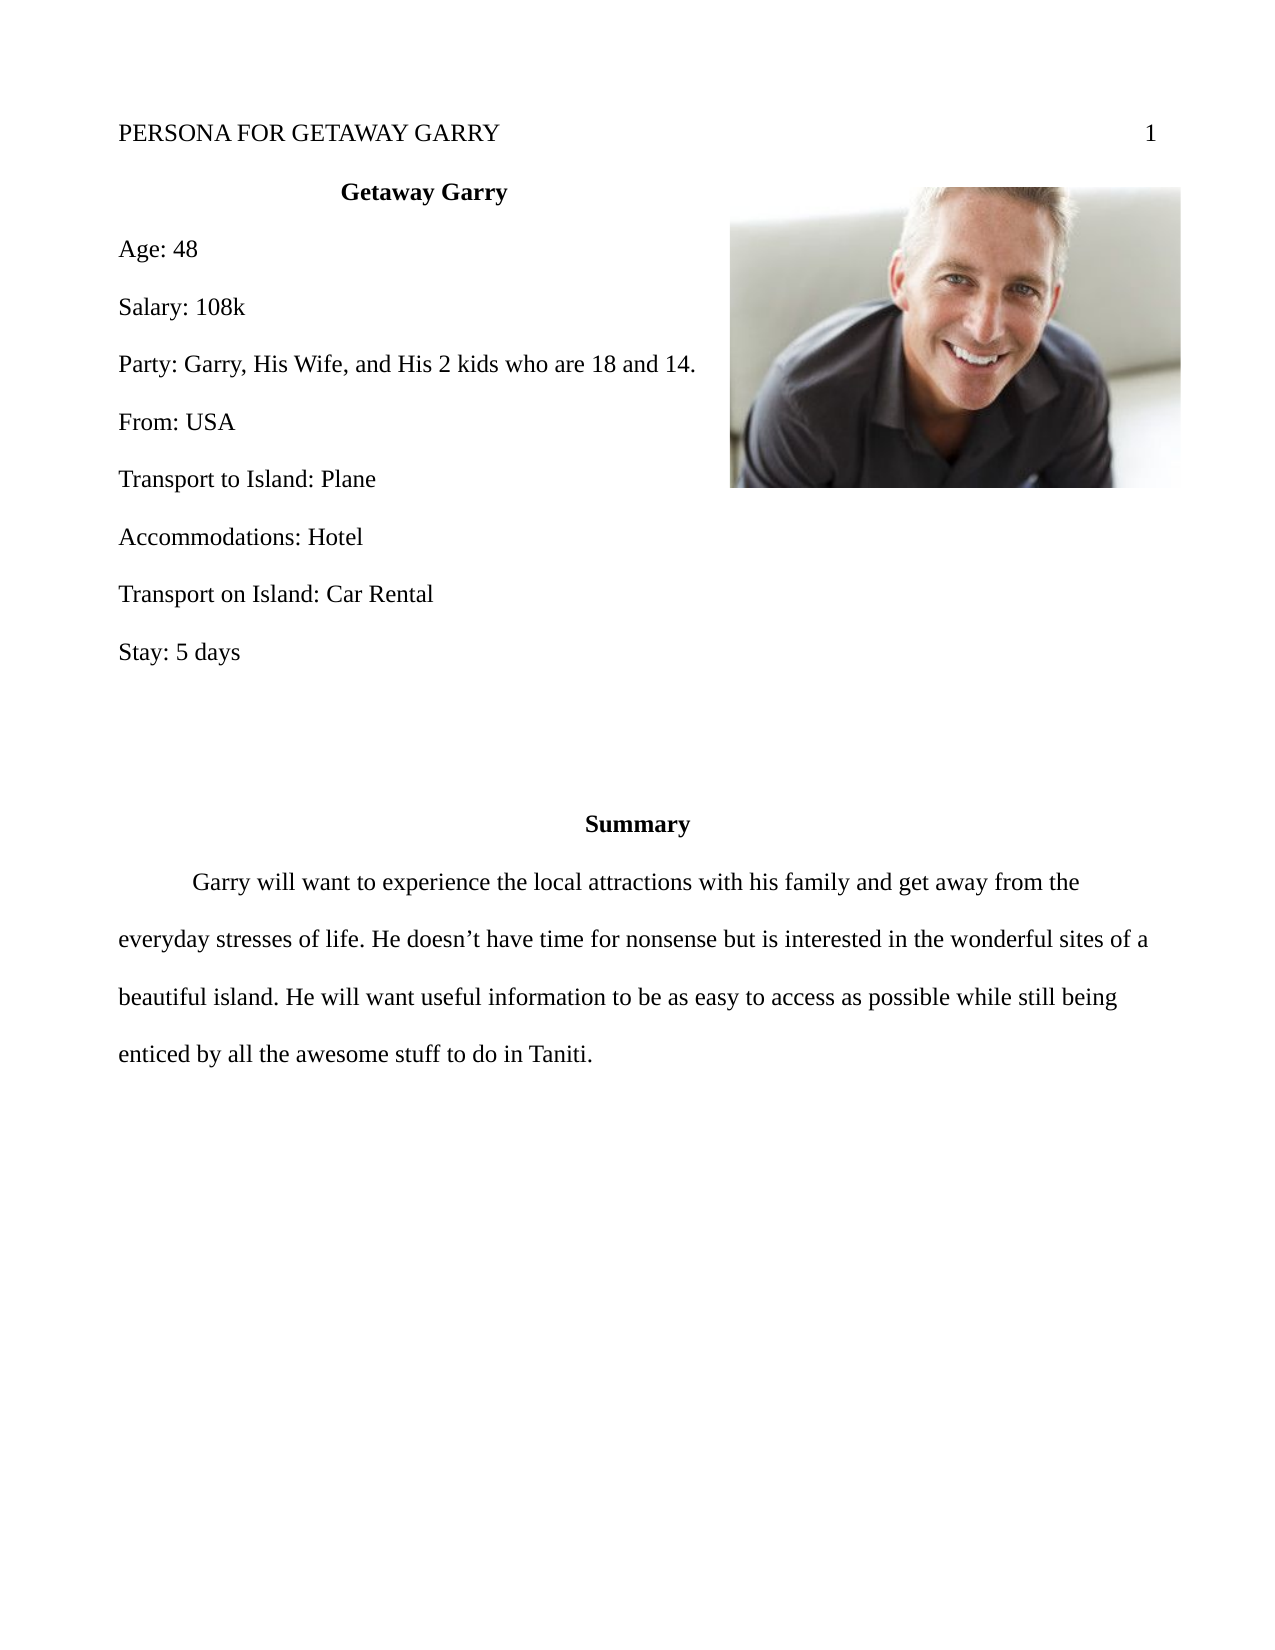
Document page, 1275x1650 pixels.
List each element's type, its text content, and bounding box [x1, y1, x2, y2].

text Getaway Garry [118, 177, 1157, 206]
text Garry will want to experience the local attractions with his family and get away from the everyday stresses of life. He doesn’t have time for nonsense but is interested in the wonderful sites of a beautiful island. He will want useful information to be as easy to access as possible while still being enticed by all the awesome stuff to do in Taniti. [118, 867, 1157, 1068]
text Accommodations: Hotel [118, 522, 1157, 551]
text Party: Garry, His Wife, and His 2 kids who are 18 and 14. [118, 349, 729, 378]
text Salary: 108k [118, 292, 729, 321]
text Transport on Island: Car Rental Stay: 5 days [118, 579, 1157, 666]
text Age: 48 [118, 234, 729, 263]
picture [729, 187, 1181, 488]
text Transport to Island: Plane [118, 464, 1157, 493]
text Summary [118, 809, 1157, 838]
text From: USA [118, 407, 729, 436]
